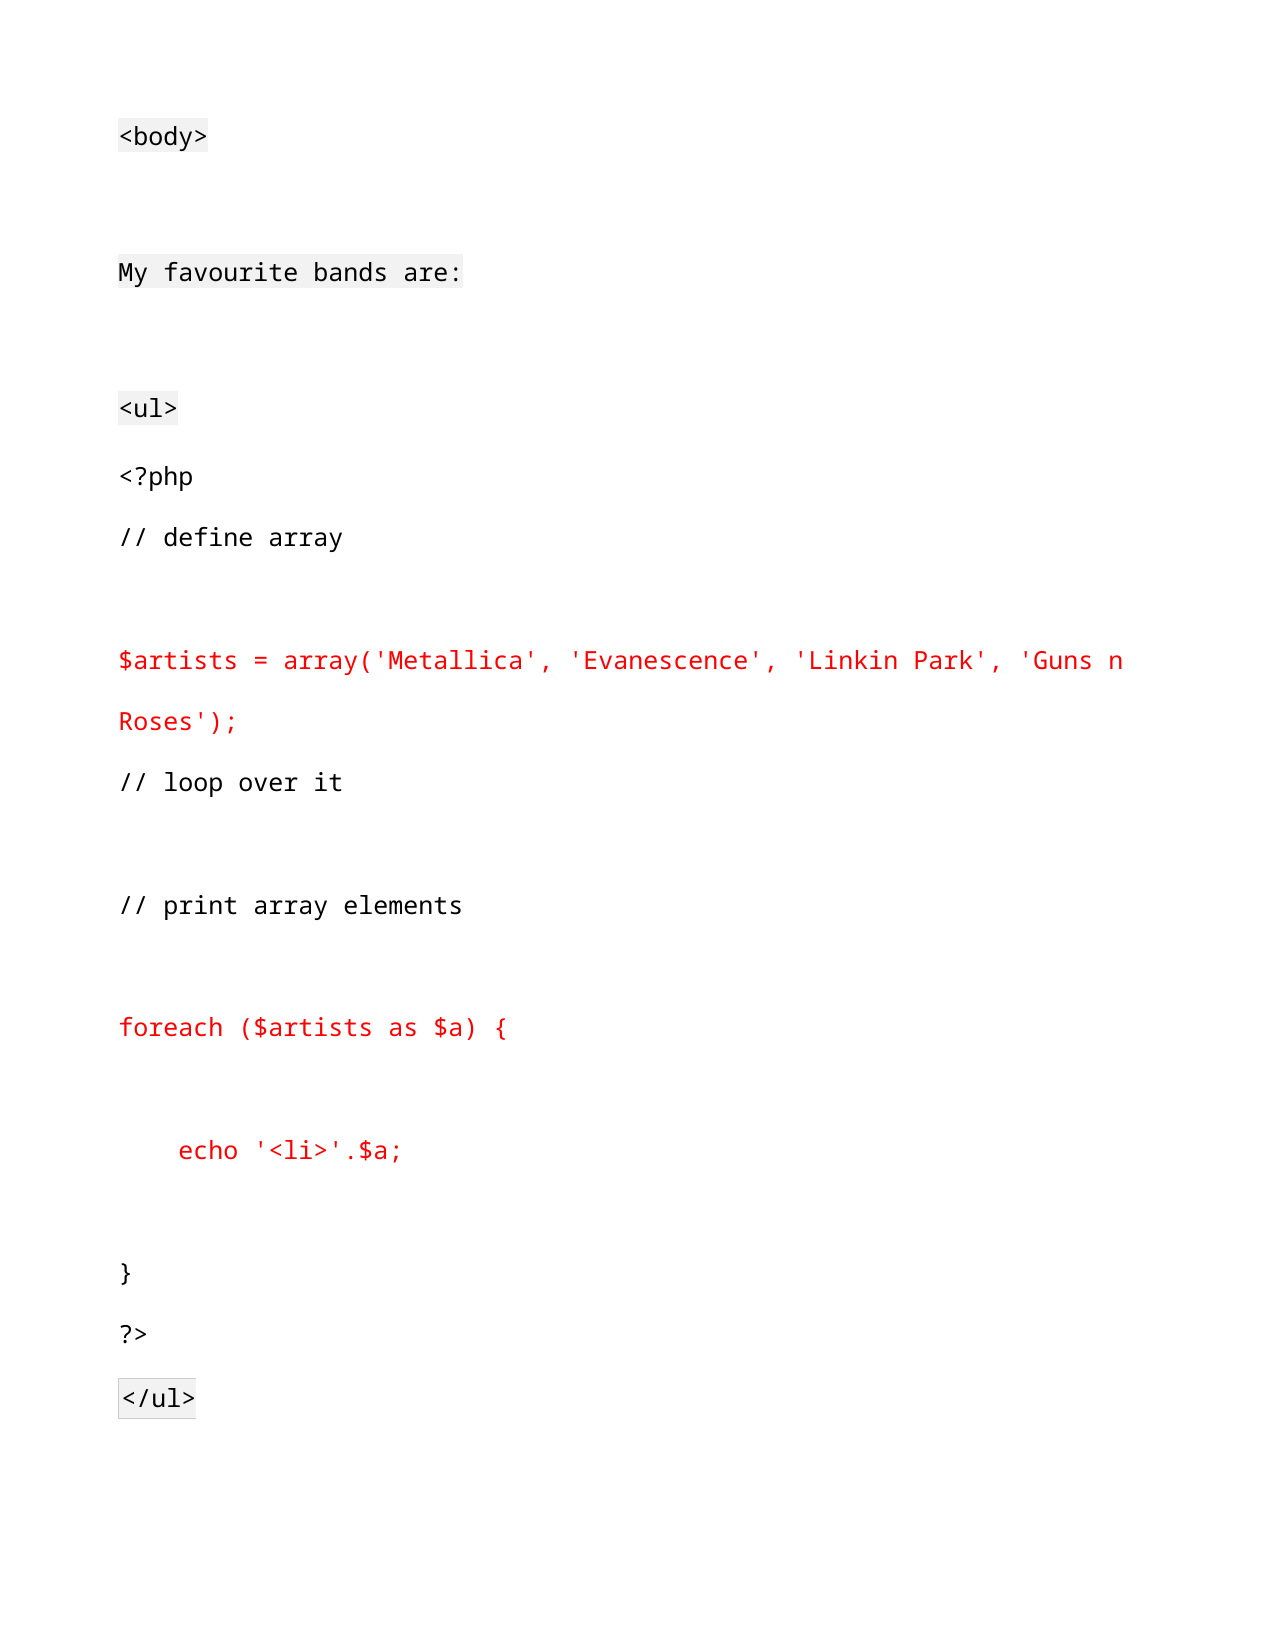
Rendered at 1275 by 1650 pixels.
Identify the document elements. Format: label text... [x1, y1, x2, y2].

text </ul> [118, 1377, 1157, 1498]
text // loop over it // print array elements foreach ($artists as $a) { echo '<li>'.$a; } [118, 765, 1157, 1289]
text <?php [118, 459, 1157, 493]
text // define array $artists = array('Metallica', 'Evanescence', 'Linkin Park', 'Guns n Roses'); [118, 520, 1157, 738]
text ?> [118, 1316, 1157, 1350]
text <body> My favourite bands are: <ul> [118, 118, 1157, 425]
